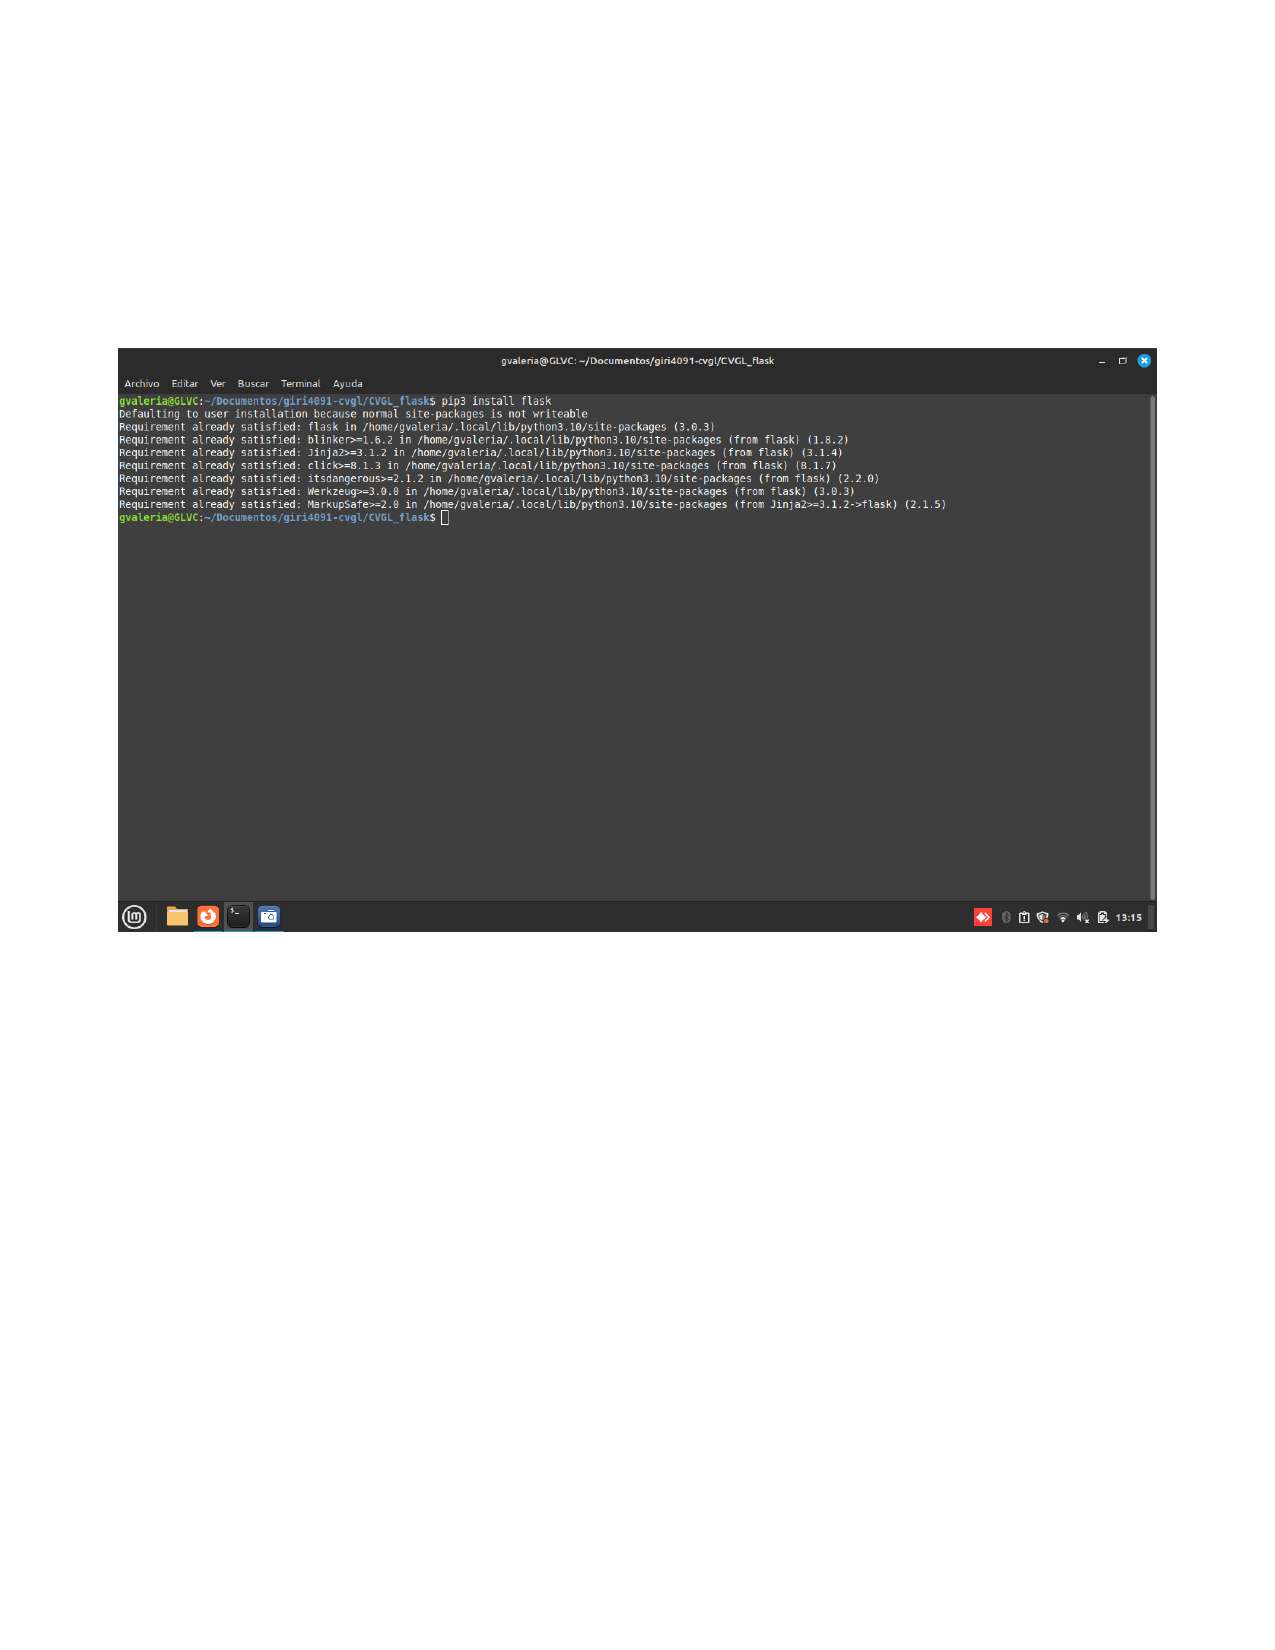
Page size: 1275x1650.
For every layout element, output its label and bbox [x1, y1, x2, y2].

picture [118, 348, 1157, 932]
